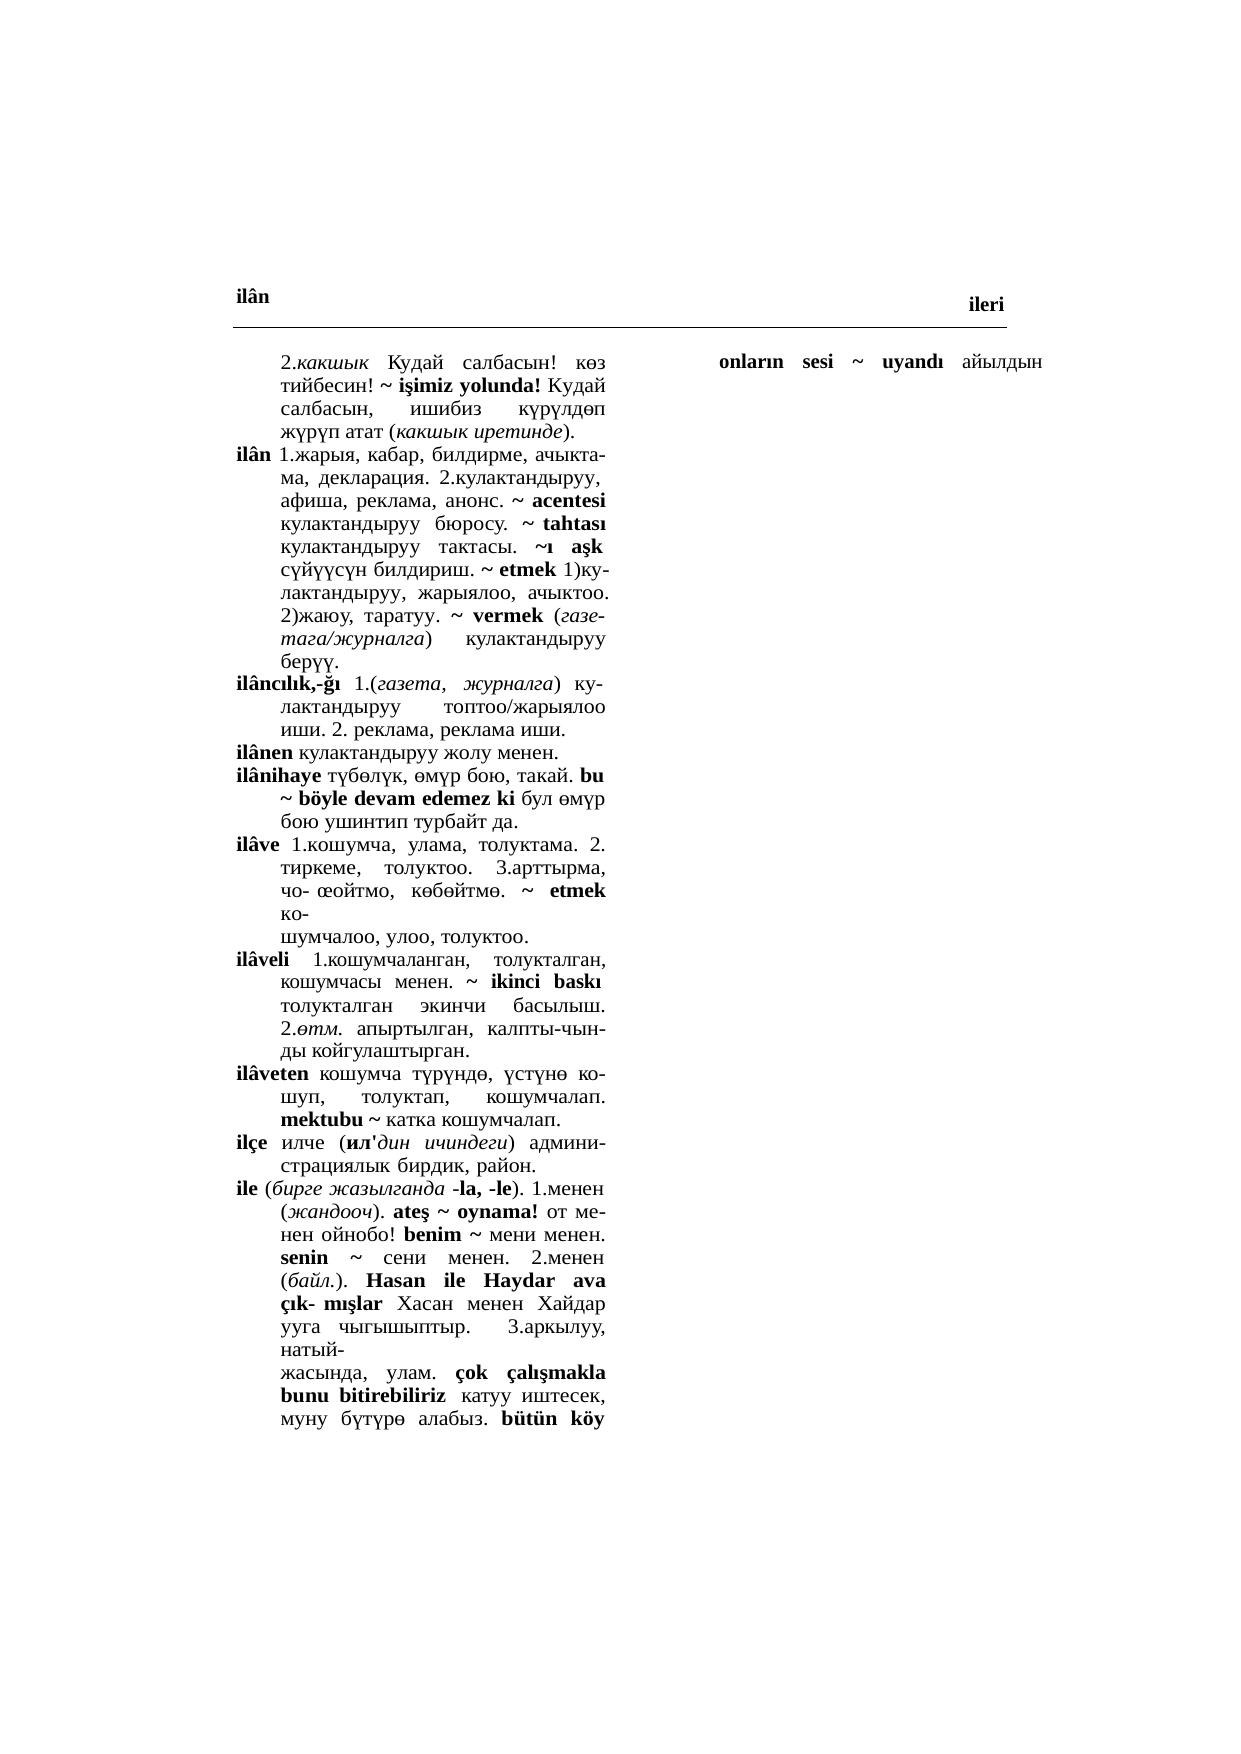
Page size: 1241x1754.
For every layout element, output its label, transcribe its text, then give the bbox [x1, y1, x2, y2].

text лактандыруу топтоо/жарыялоо иши. 2. реклама, реклама иши. [280, 696, 606, 741]
text (байл.). Hasan ile Haydar ava çık- mışlar Хасан менен Хайдар ууга чыгышыптыр. 3.аркылуу, натый- [280, 1269, 606, 1361]
text onların sesi ~ uyandı айылдын [719, 350, 1062, 373]
text жасында, улам. çok çalışmakla bunu bitirebiliriz катуу иштесек, муну бүтүрө алабыз. bütün köy [280, 1361, 606, 1429]
text толукталган экинчи басылыш. 2.өтм. апыртылган, калпты-чын- ды койгулаштырган. [280, 994, 606, 1062]
text 2.какшык Кудай салбасын! көз тийбесин! ~ işimiz yolunda! Кудай салбасын, ишибиз күрүлдөп жүрүп атат (какшык иретинде). [280, 350, 606, 443]
text ilânen кулактандыруу жолу менен. [236, 741, 609, 764]
text ~ böyle devam edemez ki бул өмүр бою ушинтип турбайт да. [280, 787, 605, 833]
text ile (бирге жазылганда -la, -le). 1.менен [236, 1177, 606, 1200]
text ilâveli 1.кошумчаланган, толукталган, кошумчасы менен. ~ ikinci baskı [236, 948, 606, 993]
text сүйүүсүн билдириш. ~ etmek 1)ку- лактандыруу, жарыялоо, ачыктоо. 2)жаюу, таратуу. ~ vermek (газе- [280, 558, 609, 627]
text ilânihaye түбөлүк, өмүр бою, такай. bu [236, 764, 609, 787]
text шумчалоо, улоо, толуктоо. [280, 925, 530, 948]
text афиша, реклама, анонс. ~ acentesi кулактандыруу бюросу. ~ tahtası кулактандыруу тактасы. ~ı aşk [280, 489, 606, 558]
text ilâveten кошумча түрүндө, үстүнө ко- шуп, толуктап, кошумчалап. mektubu ~ катка кошумчалап. [236, 1062, 606, 1131]
text ileri [908, 292, 1065, 316]
text ilân 1.жарыя, кабар, билдирме, ачыкта- ма, декларация. 2.кулактандыруу, [236, 443, 606, 489]
text тага/журналга) кулактандыруу берүү. [280, 627, 606, 673]
text ilçe илче (ил'дин ичиндеги) админи- страциялык бирдик, район. [236, 1131, 606, 1177]
text (жандооч). ateş ~ oynama! от ме- нен ойнобо! benim ~ мени менен. senin ~ сени менен. 2.менен [280, 1200, 606, 1269]
text ilân [236, 284, 270, 308]
text ilâve 1.кошумча, улама, толуктама. 2. тиркеме, толуктоо. 3.арттырма, чо- œойтмо, көбөйтмө. ~ etmek ко- [236, 833, 606, 925]
text ilâncılık,-ğı 1.(газета, журналга) ку- [236, 673, 609, 695]
